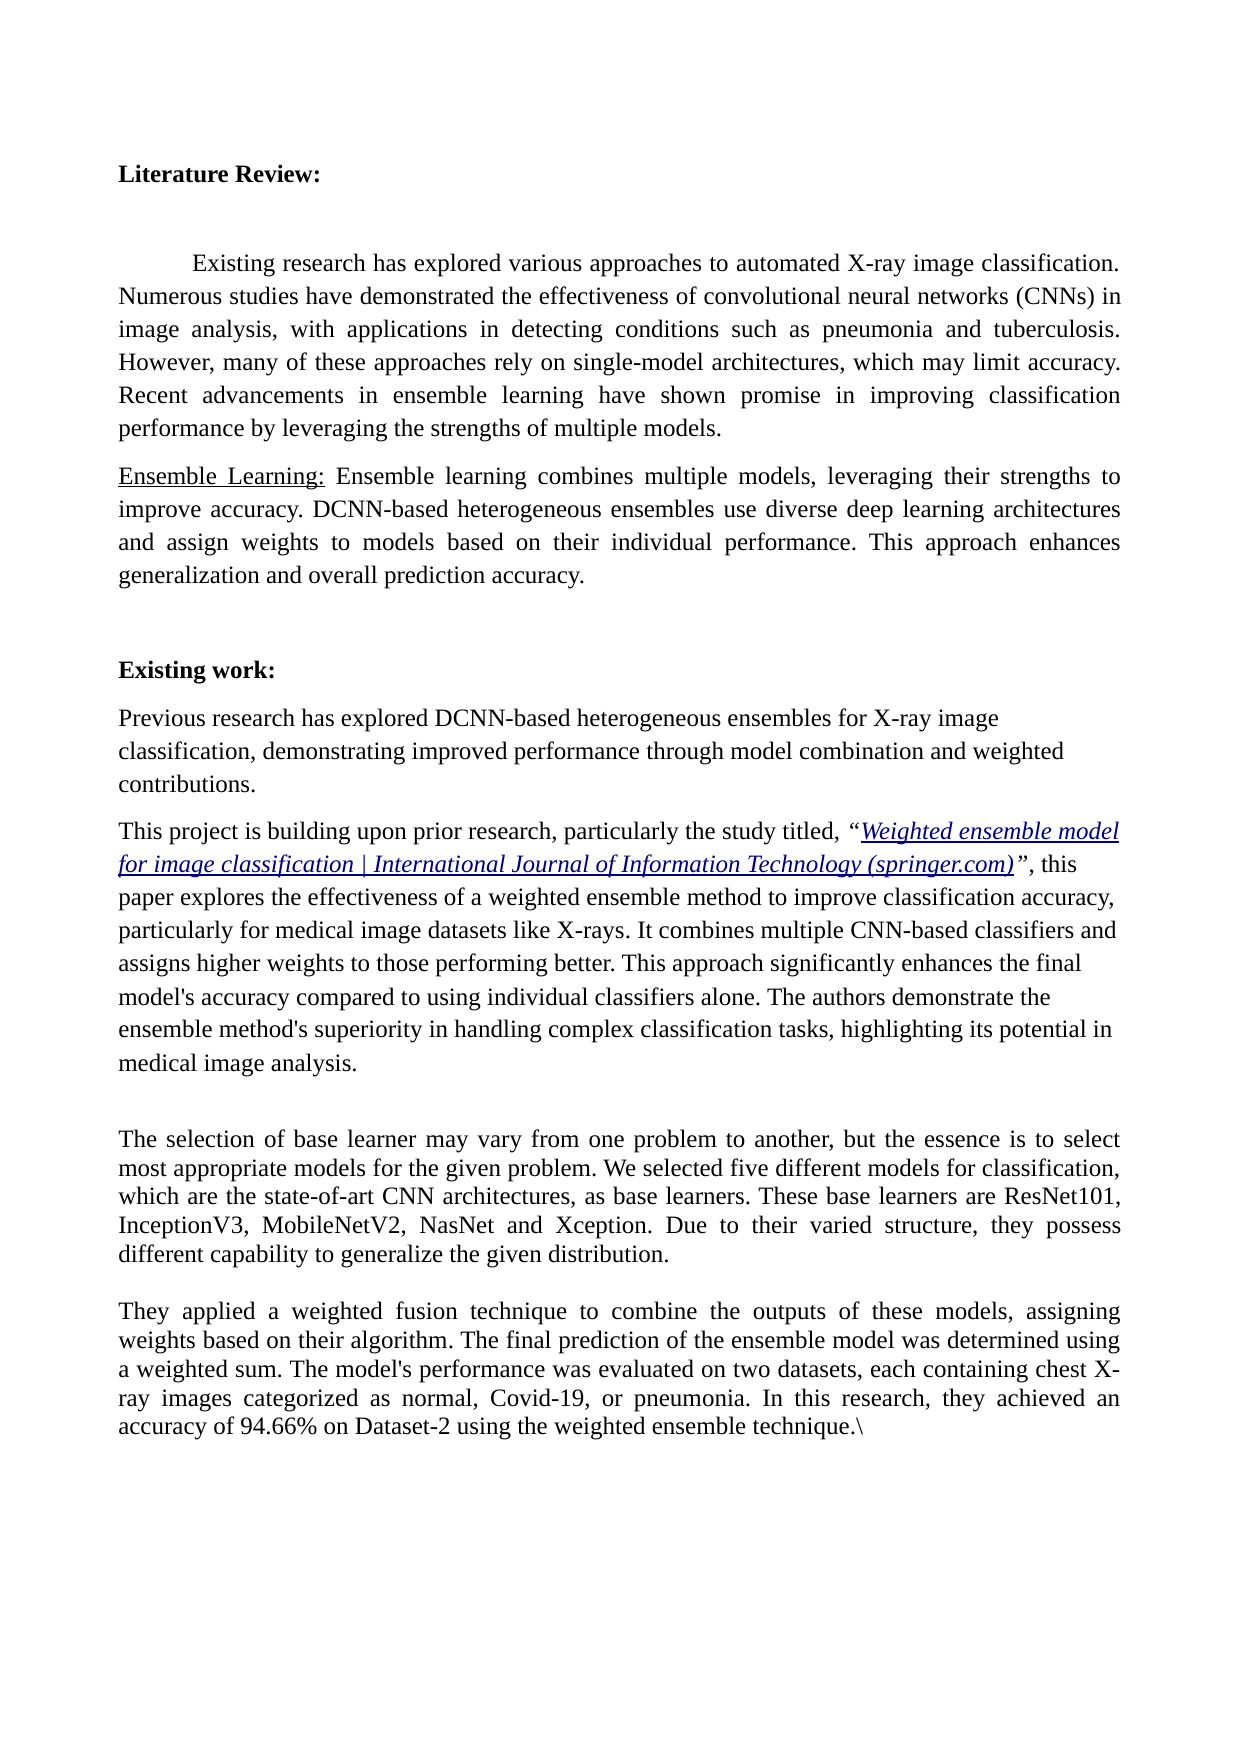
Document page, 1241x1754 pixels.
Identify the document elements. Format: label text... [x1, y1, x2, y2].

text Existing work: [118, 655, 1122, 684]
text Previous research has explored DCNN-based heterogeneous ensembles for X-ray image classification, demonstrating improved performance through model combination and weighted contributions. [118, 703, 1122, 798]
text This project is building upon prior research, particularly the study titled, “Weighted ensemble model for image classification | International Journal of Information Technology (springer.com)”, this paper explores the effectiveness of a weighted ensemble method to improve classification accuracy, particularly for medical image datasets like X-rays. It combines multiple CNN-based classifiers and assigns higher weights to those performing better. This approach significantly enhances the final model's accuracy compared to using individual classifiers alone. The authors demonstrate the ensemble method's superiority in handling complex classification tasks, highlighting its potential in medical image analysis. [118, 816, 1122, 1076]
subtitle Literature Review: [118, 159, 1122, 188]
text Existing research has explored various approaches to automated X-ray image classification. Numerous studies have demonstrated the effectiveness of convolutional neural networks (CNNs) in image analysis, with applications in detecting conditions such as pneumonia and tuberculosis. However, many of these approaches rely on single-model architectures, which may limit accuracy. Recent advancements in ensemble learning have shown promise in improving classification performance by leveraging the strengths of multiple models. [118, 248, 1122, 442]
text The selection of base learner may vary from one problem to another, but the essence is to select most appropriate models for the given problem. We selected five different models for classification, which are the state-of-art CNN architectures, as base learners. These base learners are ResNet101, InceptionV3, MobileNetV2, NasNet and Xception. Due to their varied structure, they possess different capability to generalize the given distribution. [118, 1124, 1122, 1268]
text They applied a weighted fusion technique to combine the outputs of these models, assigning weights based on their algorithm. The final prediction of the ensemble model was determined using a weighted sum. The model's performance was evaluated on two datasets, each containing chest X-ray images categorized as normal, Covid-19, or pneumonia. In this research, they achieved an accuracy of 94.66% on Dataset-2 using the weighted ensemble technique.\ [118, 1296, 1122, 1440]
text Ensemble Learning: Ensemble learning combines multiple models, leveraging their strengths to improve accuracy. DCNN-based heterogeneous ensembles use diverse deep learning architectures and assign weights to models based on their individual performance. This approach enhances generalization and overall prediction accuracy. [118, 461, 1122, 589]
